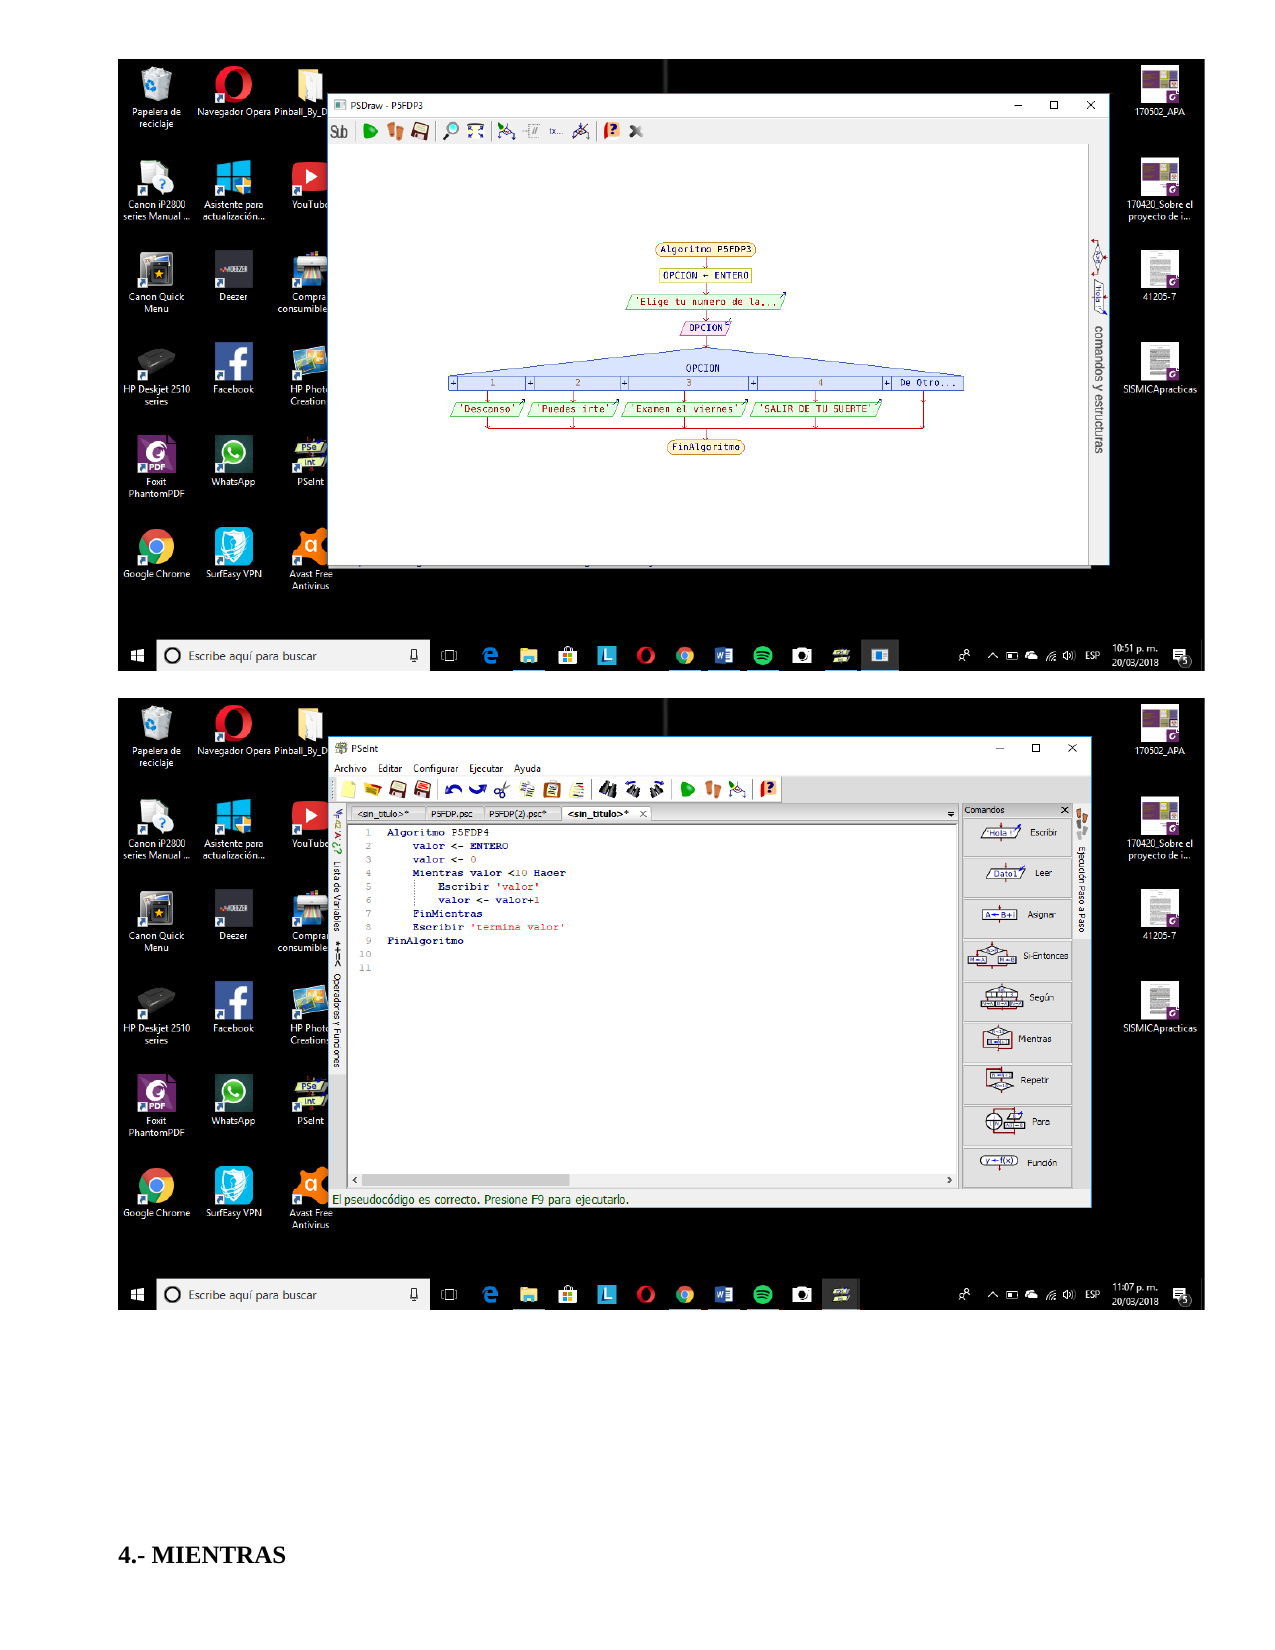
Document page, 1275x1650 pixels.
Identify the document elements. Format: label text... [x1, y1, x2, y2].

text 4.- MIENTRAS [118, 1540, 1205, 1568]
